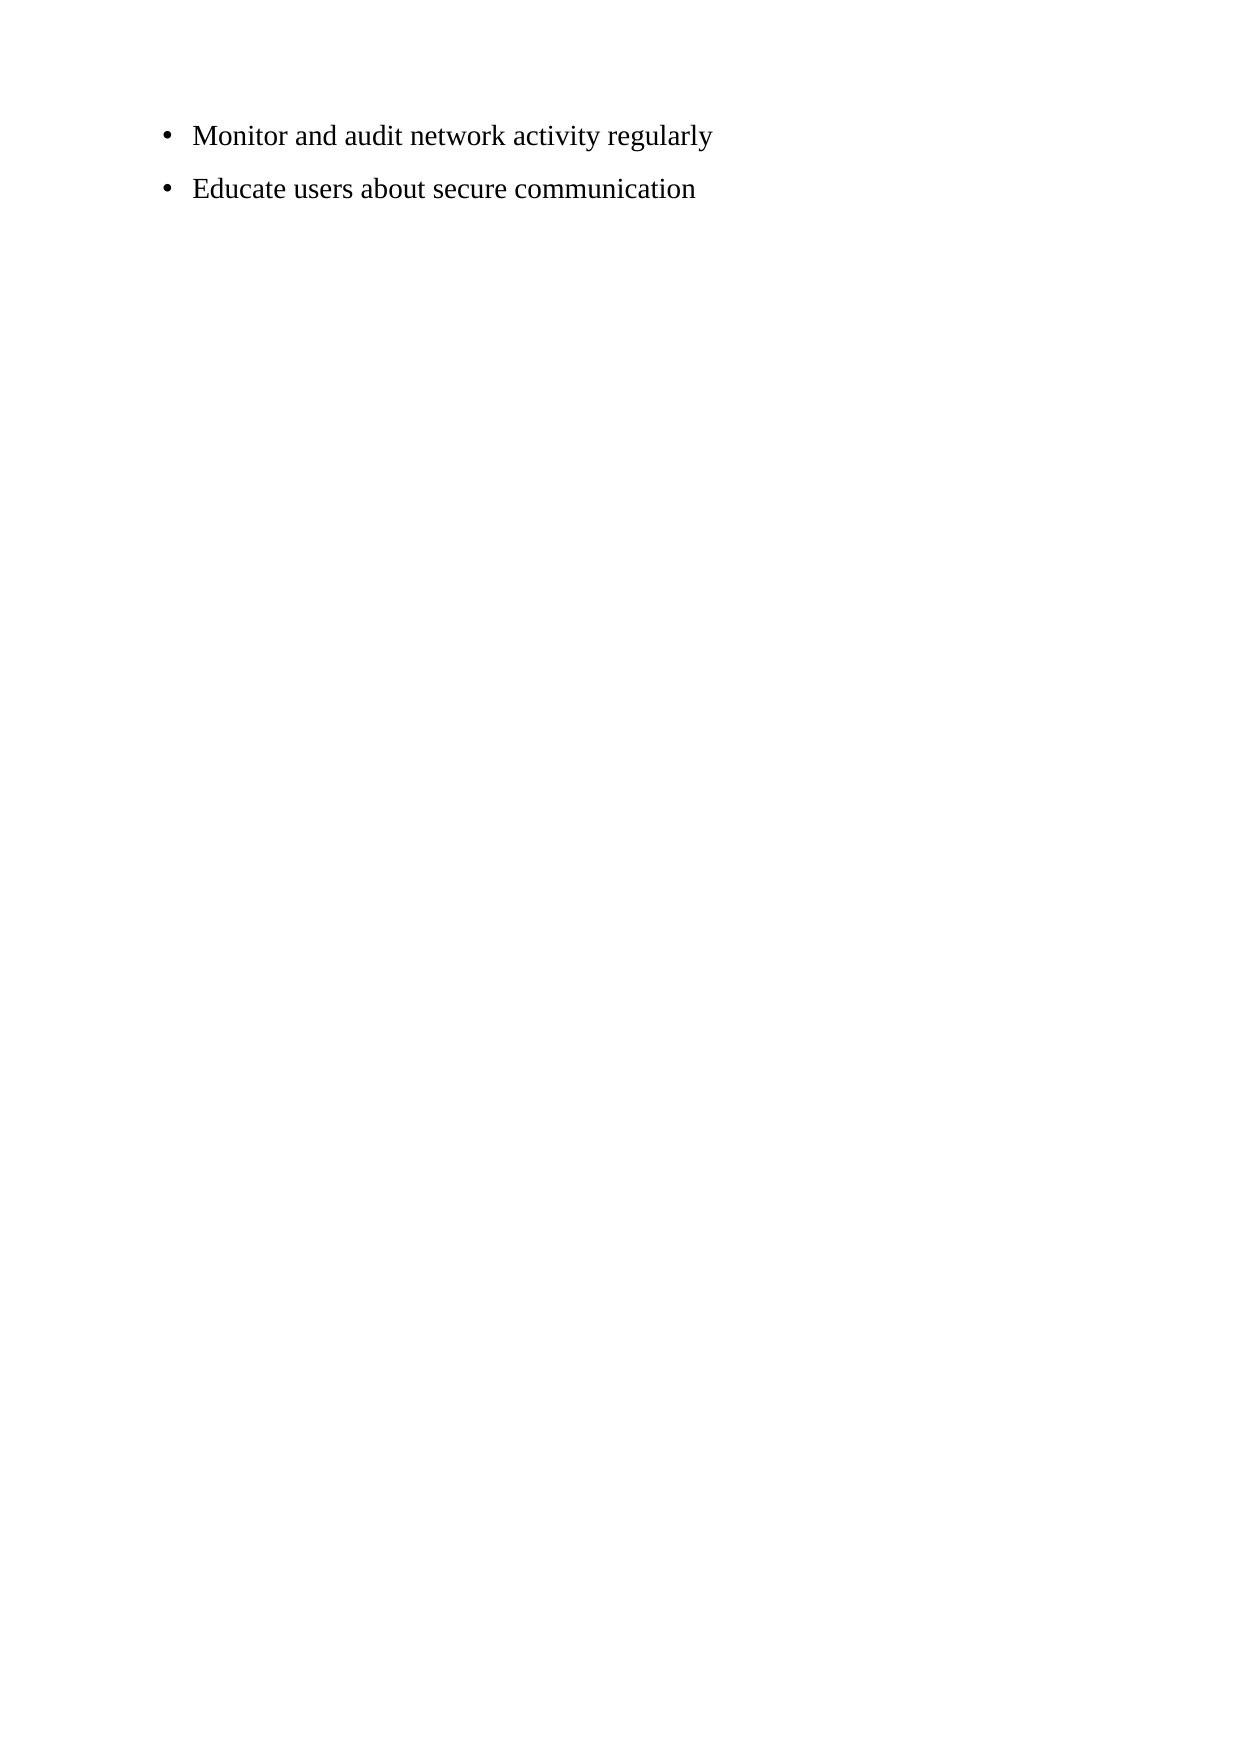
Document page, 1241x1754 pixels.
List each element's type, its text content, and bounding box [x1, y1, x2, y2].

list Monitor and audit network activity regularly [162, 118, 1122, 152]
list Educate users about secure communication [162, 171, 1122, 205]
